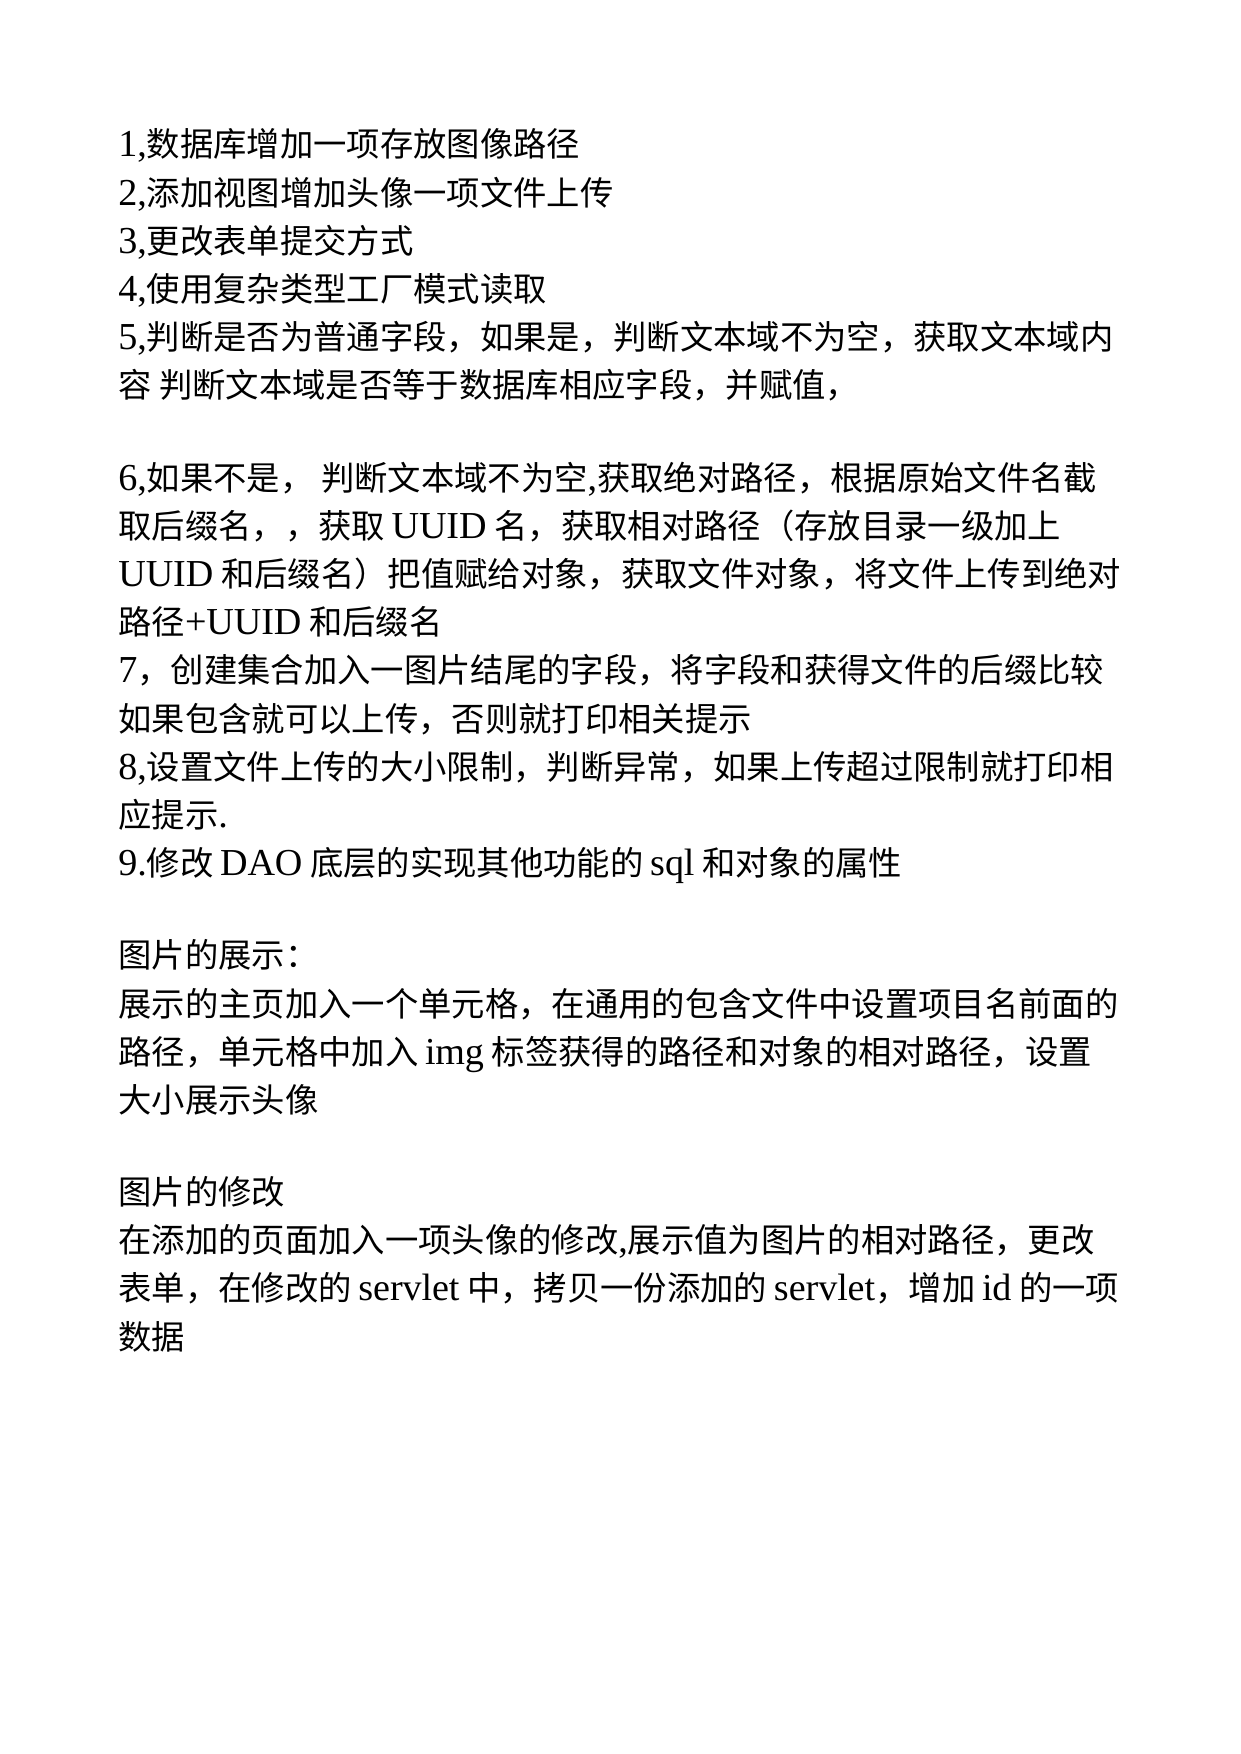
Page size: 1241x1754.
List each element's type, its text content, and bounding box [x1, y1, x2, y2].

text 2,添加视图增加头像一项文件上传 [118, 166, 1122, 214]
text 5,判断是否为普通字段，如果是，判断文本域不为空，获取文本域内容 判断文本域是否等于数据库相应字段，并赋值， [118, 311, 1122, 407]
text 图片的修改 [118, 1166, 1122, 1214]
text 6,如果不是， 判断文本域不为空,获取绝对路径，根据原始文件名截取后缀名，，获取UUID名，获取相对路径（存放目录一级加上UUID和后缀名）把值赋给对象，获取文件对象，将文件上传到绝对路径+UUID和后缀名 [118, 451, 1122, 644]
text 在添加的页面加入一项头像的修改,展示值为图片的相对路径，更改表单，在修改的servlet中，拷贝一份添加的servlet，增加id的一项数据 [118, 1214, 1122, 1359]
text 8,设置文件上传的大小限制，判断异常，如果上传超过限制就打印相应提示. [118, 741, 1122, 837]
text 展示的主页加入一个单元格，在通用的包含文件中设置项目名前面的路径，单元格中加入img标签获得的路径和对象的相对路径，设置大小展示头像 [118, 977, 1122, 1122]
text 4,使用复杂类型工厂模式读取 [118, 263, 1122, 311]
text 1,数据库增加一项存放图像路径 [118, 118, 1122, 166]
text 7，创建集合加入一图片结尾的字段，将字段和获得文件的后缀比较如果包含就可以上传，否则就打印相关提示 [118, 644, 1122, 741]
text 图片的展示： [118, 929, 1122, 977]
text 3,更改表单提交方式 [118, 214, 1122, 263]
text 9.修改DAO底层的实现其他功能的sql和对象的属性 [118, 837, 1122, 885]
